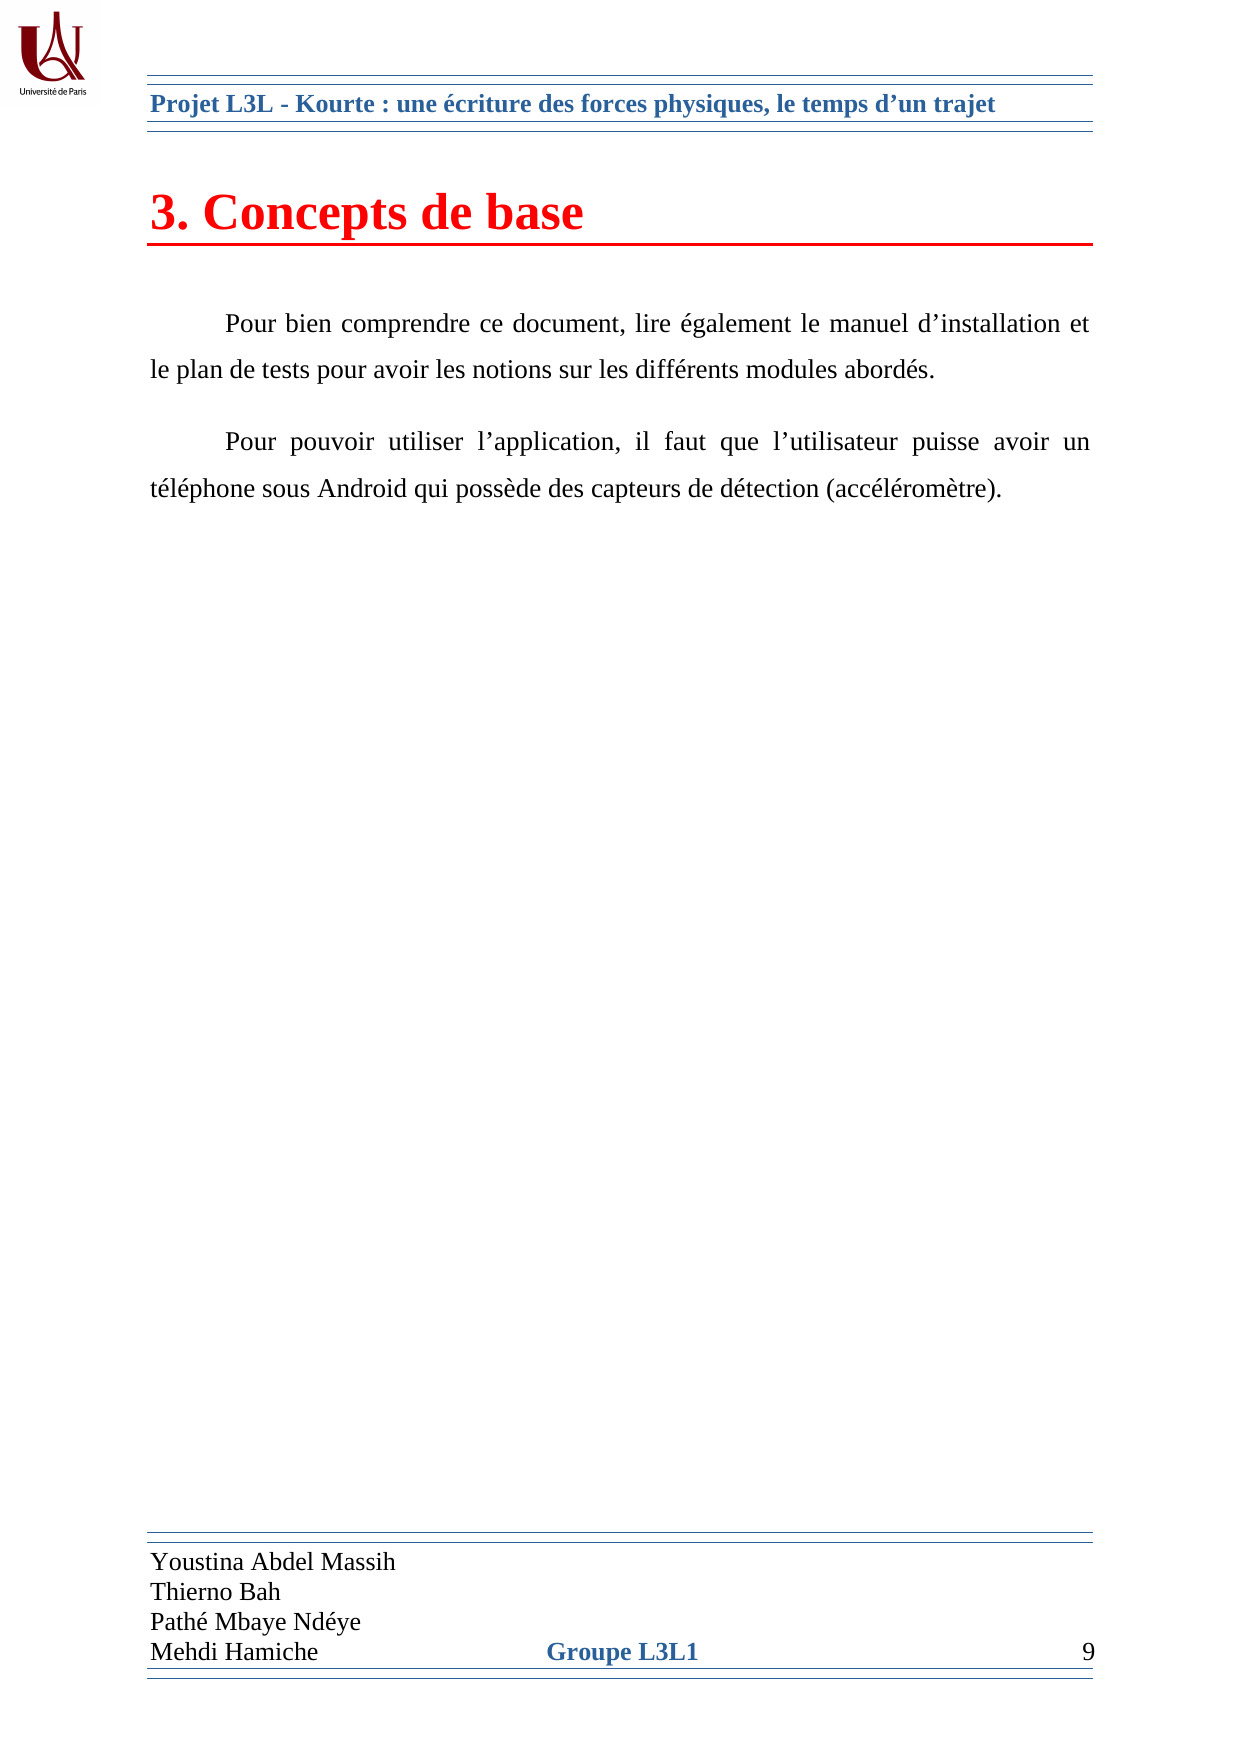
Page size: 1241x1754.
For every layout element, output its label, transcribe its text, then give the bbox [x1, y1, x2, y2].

picture [0, 0, 101, 107]
text Pour bien comprendre ce document, lire également le manuel d’installation et le plan de tests pour avoir les notions sur les différents modules abordés. [150, 307, 1090, 384]
text Pour pouvoir utiliser l’application, il faut que l’utilisateur puisse avoir un téléphone sous Android qui possède des capteurs de détection (accéléromètre). [150, 425, 1090, 503]
subtitle 3. Concepts de base [147, 178, 1093, 243]
